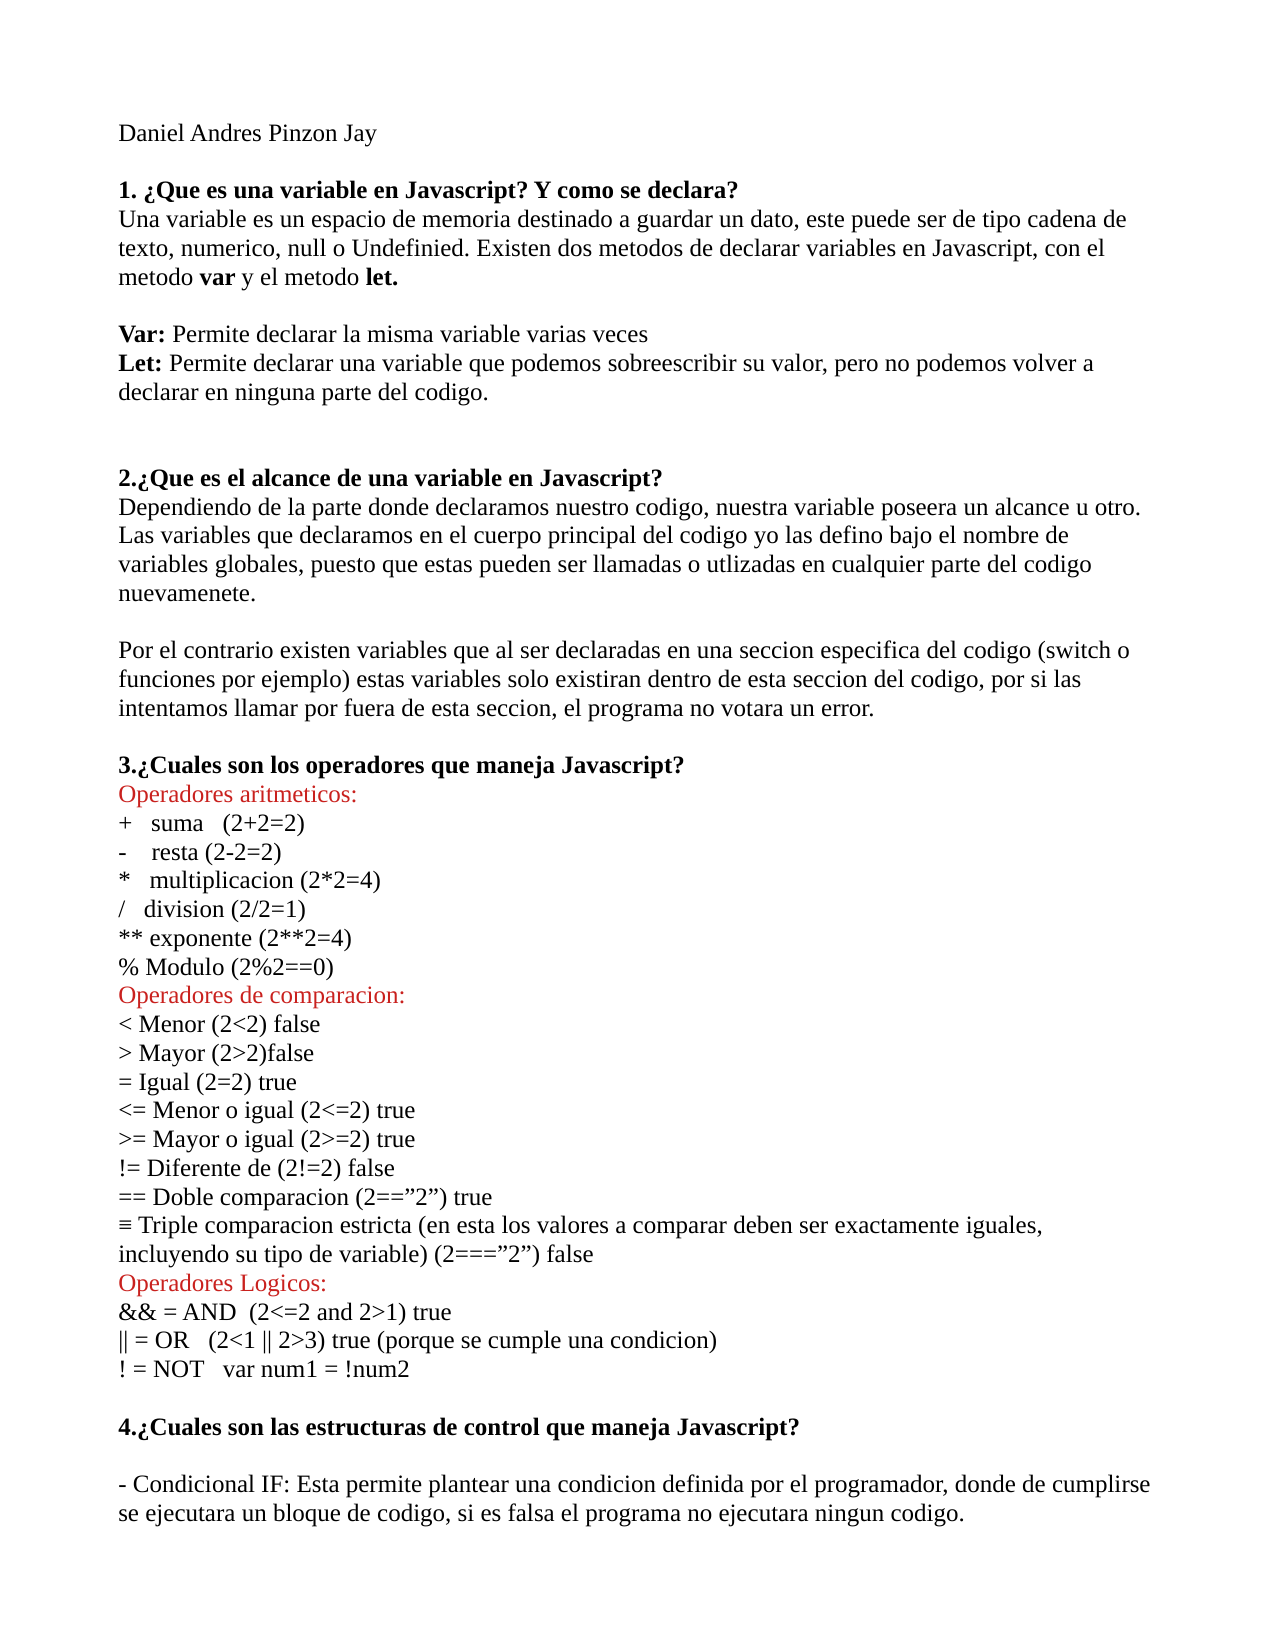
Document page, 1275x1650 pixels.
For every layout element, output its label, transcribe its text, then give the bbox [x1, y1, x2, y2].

text 4.¿Cuales son las estructuras de control que maneja Javascript? [118, 1412, 1157, 1441]
text + suma (2+2=2) [118, 808, 1157, 837]
text < Menor (2<2) false [118, 1009, 1157, 1038]
text ** exponente (2**2=4) [118, 923, 1157, 952]
text ! = NOT var num1 = !num2 [118, 1354, 1157, 1383]
text || = OR (2<1 || 2>3) true (porque se cumple una condicion) [118, 1326, 1157, 1354]
text Let: Permite declarar una variable que podemos sobreescribir su valor, pero no podemos volver a declarar en ninguna parte del codigo. [118, 348, 1157, 406]
text - resta (2-2=2) [118, 837, 1157, 866]
text == Doble comparacion (2==”2”) true [118, 1182, 1157, 1211]
text = Igual (2=2) true [118, 1067, 1157, 1096]
text Por el contrario existen variables que al ser declaradas en una seccion especifica del codigo (switch o funciones por ejemplo) estas variables solo existiran dentro de esta seccion del codigo, por si las intentamos llamar por fuera de esta seccion, el programa no votara un error. [118, 636, 1157, 722]
text Var: Permite declarar la misma variable varias veces [118, 319, 1157, 348]
text 1. ¿Que es una variable en Javascript? Y como se declara? [118, 176, 1157, 204]
text Daniel Andres Pinzon Jay [118, 118, 1157, 147]
text Dependiendo de la parte donde declaramos nuestro codigo, nuestra variable poseera un alcance u otro. Las variables que declaramos en el cuerpo principal del codigo yo las defino bajo el nombre de variables globales, puesto que estas pueden ser llamadas o utlizadas en cualquier parte del codigo nuevamenete. [118, 492, 1157, 607]
text >= Mayor o igual (2>=2) true [118, 1124, 1157, 1153]
text 3.¿Cuales son los operadores que maneja Javascript? [118, 751, 1157, 779]
text != Diferente de (2!=2) false [118, 1153, 1157, 1182]
text % Modulo (2%2==0) [118, 952, 1157, 981]
text - Condicional IF: Esta permite plantear una condicion definida por el programador, donde de cumplirse se ejecutara un bloque de codigo, si es falsa el programa no ejecutara ningun codigo. [118, 1469, 1157, 1527]
text Una variable es un espacio de memoria destinado a guardar un dato, este puede ser de tipo cadena de texto, numerico, null o Undefinied. Existen dos metodos de declarar variables en Javascript, con el metodo var y el metodo let. [118, 204, 1157, 291]
text ≡ Triple comparacion estricta (en esta los valores a comparar deben ser exactamente iguales, incluyendo su tipo de variable) (2===”2”) false [118, 1211, 1157, 1268]
text Operadores aritmeticos: [118, 779, 1157, 808]
text 2.¿Que es el alcance de una variable en Javascript? [118, 463, 1157, 492]
text && = AND (2<=2 and 2>1) true [118, 1297, 1157, 1326]
text Operadores Logicos: [118, 1268, 1157, 1297]
text > Mayor (2>2)false [118, 1038, 1157, 1067]
text / division (2/2=1) [118, 894, 1157, 923]
text Operadores de comparacion: [118, 981, 1157, 1009]
text <= Menor o igual (2<=2) true [118, 1096, 1157, 1124]
text * multiplicacion (2*2=4) [118, 866, 1157, 894]
